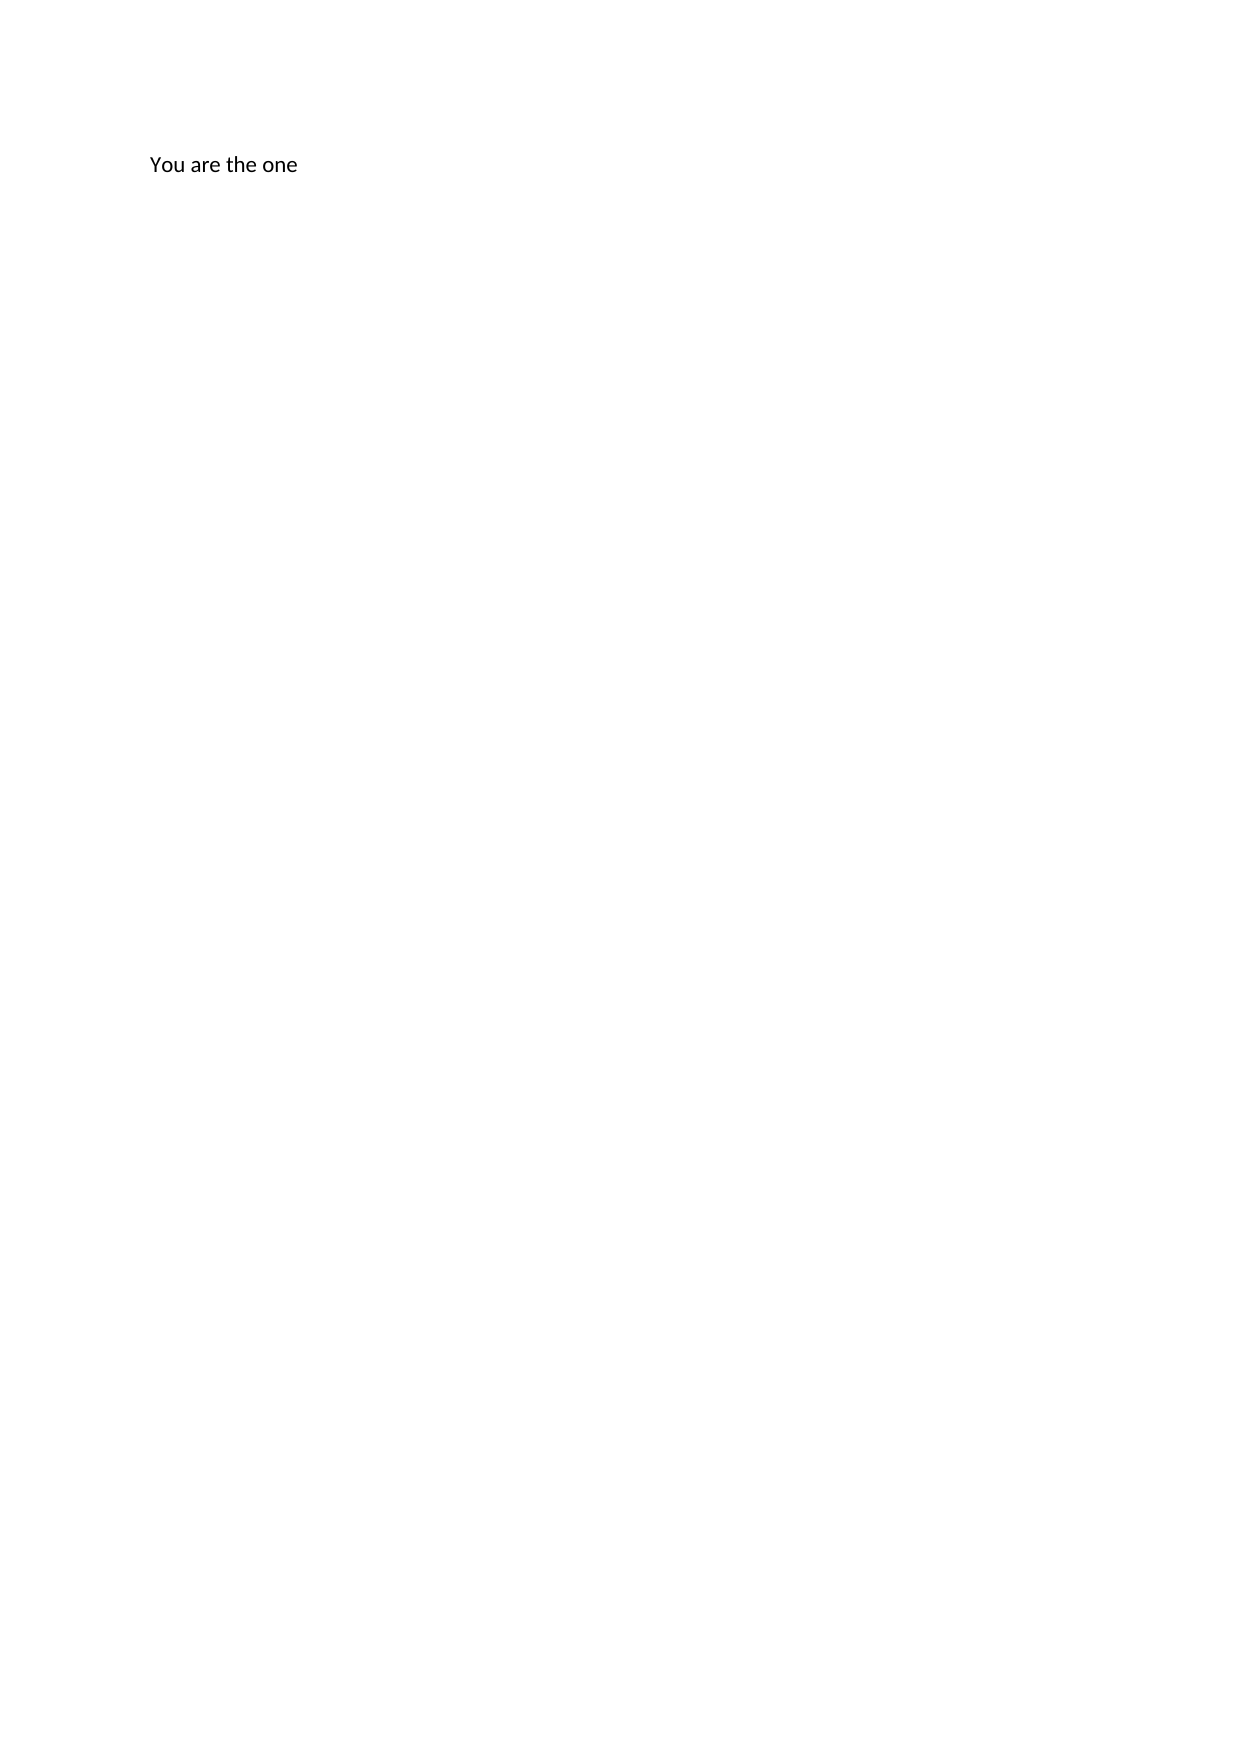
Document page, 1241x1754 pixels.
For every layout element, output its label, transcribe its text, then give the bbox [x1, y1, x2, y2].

text You are the one [150, 150, 1090, 178]
